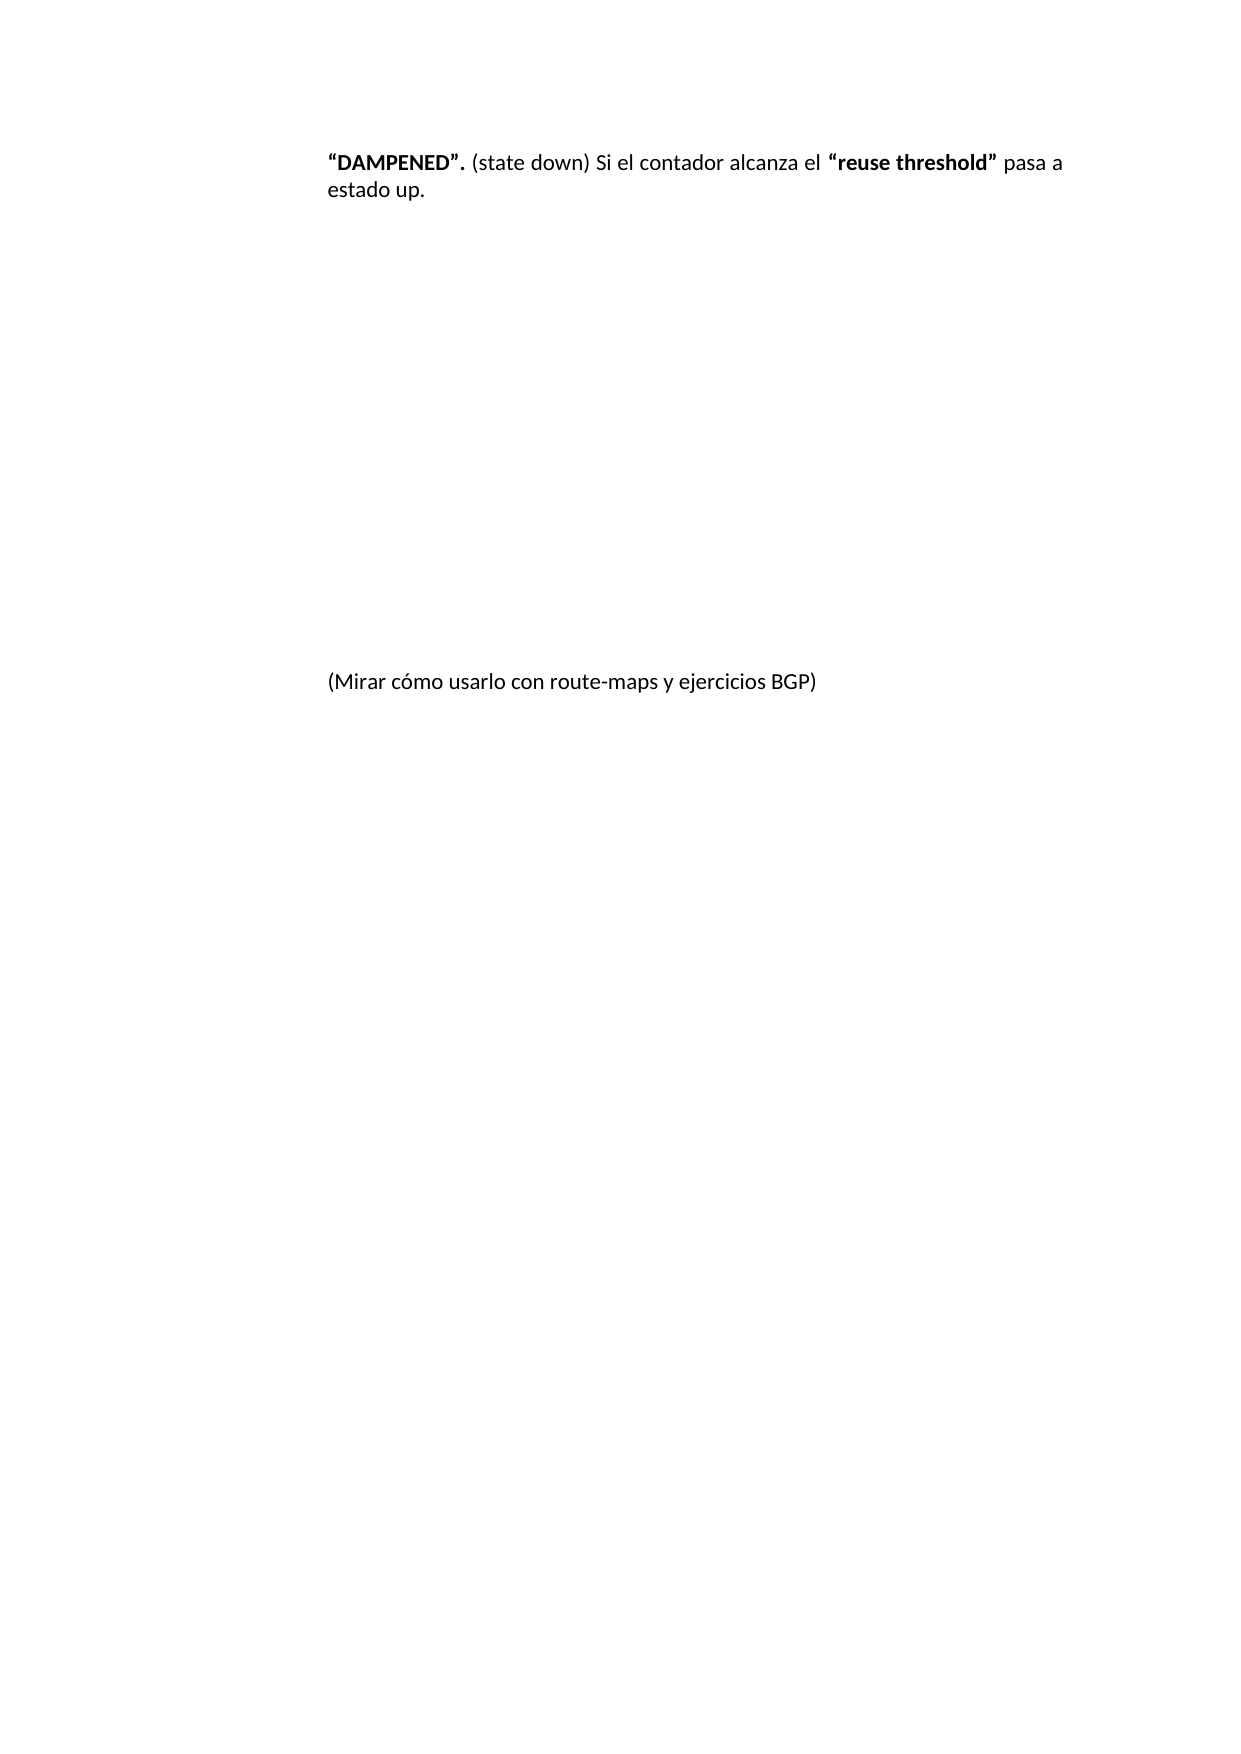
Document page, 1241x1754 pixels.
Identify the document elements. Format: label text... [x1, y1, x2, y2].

list (Mirar cómo usarlo con route-maps y ejercicios BGP) [327, 667, 1063, 695]
list “DAMPENED”. (state down) Si el contador alcanza el “reuse threshold” pasa a estado up. [327, 148, 1063, 204]
